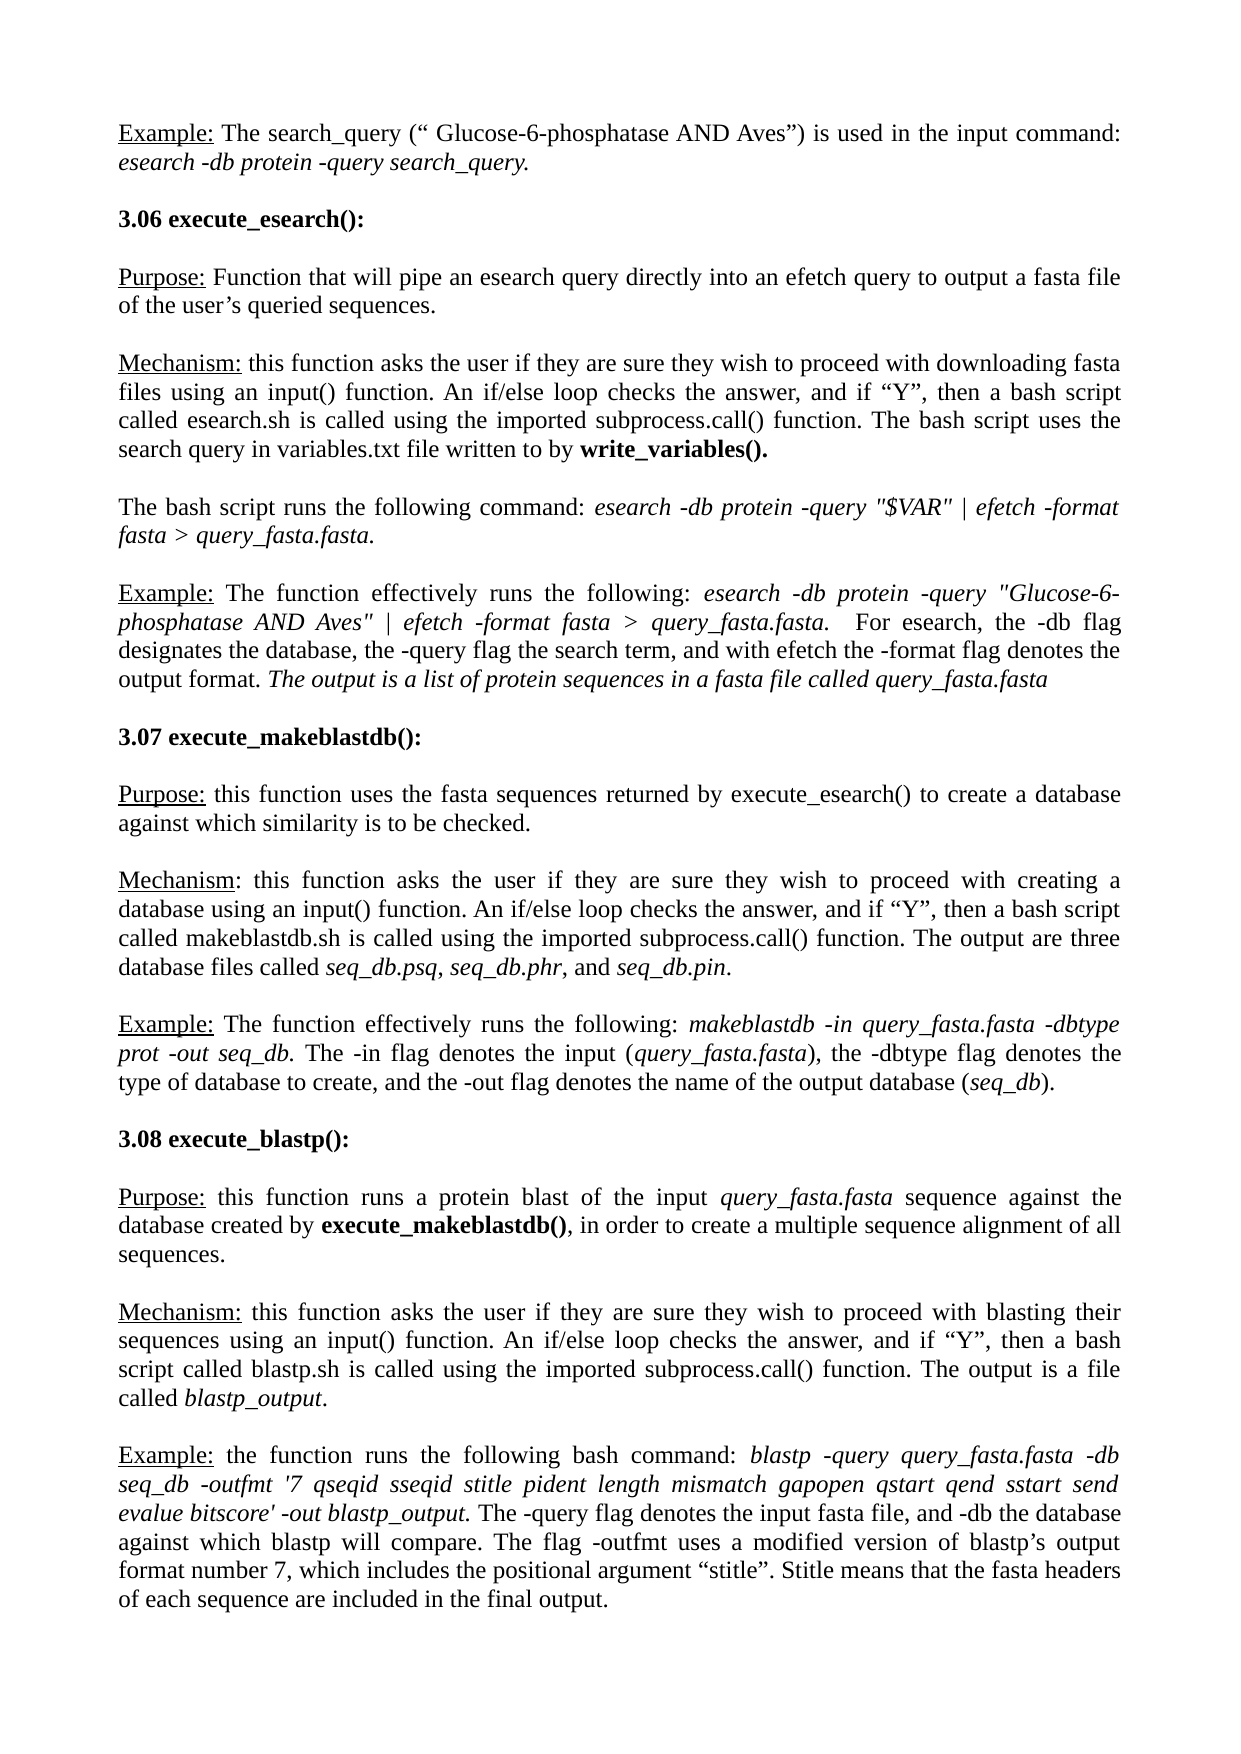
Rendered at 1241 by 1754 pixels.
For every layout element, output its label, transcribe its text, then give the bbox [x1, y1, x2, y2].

text Purpose: this function runs a protein blast of the input query_fasta.fasta sequence against the database created by execute_makeblastdb(), in order to create a multiple sequence alignment of all sequences. [118, 1182, 1122, 1268]
text Example: The function effectively runs the following: makeblastdb -in query_fasta.fasta -dbtype prot -out seq_db. The -in flag denotes the input (query_fasta.fasta), the -dbtype flag denotes the type of database to create, and the -out flag denotes the name of the output database (seq_db). [118, 1009, 1122, 1096]
text Example: The function effectively runs the following: esearch -db protein -query "Glucose-6-phosphatase AND Aves" | efetch -format fasta > query_fasta.fasta. For esearch, the -db flag designates the database, the -query flag the search term, and with efetch the -format flag denotes the output format. The output is a list of protein sequences in a fasta file called query_fasta.fasta [118, 578, 1122, 693]
text The bash script runs the following command: esearch -db protein -query "$VAR" | efetch -format fasta > query_fasta.fasta. [118, 492, 1122, 549]
text 3.07 execute_makeblastdb(): [118, 722, 1122, 751]
text Example: the function runs the following bash command: blastp -query query_fasta.fasta -db seq_db -outfmt '7 qseqid sseqid stitle pident length mismatch gapopen qstart qend sstart send evalue bitscore' -out blastp_output. The -query flag denotes the input fasta file, and -db the database against which blastp will compare. The flag -outfmt uses a modified version of blastp’s output format number 7, which includes the positional argument “stitle”. Stitle means that the fasta headers of each sequence are included in the final output. [118, 1441, 1122, 1613]
text Mechanism: this function asks the user if they are sure they wish to proceed with downloading fasta files using an input() function. An if/else loop checks the answer, and if “Y”, then a bash script called esearch.sh is called using the imported subprocess.call() function. The bash script uses the search query in variables.txt file written to by write_variables(). [118, 348, 1122, 463]
text Purpose: this function uses the fasta sequences returned by execute_esearch() to create a database against which similarity is to be checked. [118, 779, 1122, 837]
text Mechanism: this function asks the user if they are sure they wish to proceed with blasting their sequences using an input() function. An if/else loop checks the answer, and if “Y”, then a bash script called blastp.sh is called using the imported subprocess.call() function. The output is a file called blastp_output. [118, 1297, 1122, 1412]
text Mechanism: this function asks the user if they are sure they wish to proceed with creating a database using an input() function. An if/else loop checks the answer, and if “Y”, then a bash script called makeblastdb.sh is called using the imported subprocess.call() function. The output are three database files called seq_db.psq, seq_db.phr, and seq_db.pin. [118, 866, 1122, 981]
text 3.06 execute_esearch(): [118, 204, 1122, 233]
text Example: The search_query (“ Glucose-6-phosphatase AND Aves”) is used in the input command: esearch -db protein -query search_query. [118, 118, 1122, 176]
text Purpose: Function that will pipe an esearch query directly into an efetch query to output a fasta file of the user’s queried sequences. [118, 262, 1122, 319]
text 3.08 execute_blastp(): [118, 1124, 1122, 1153]
